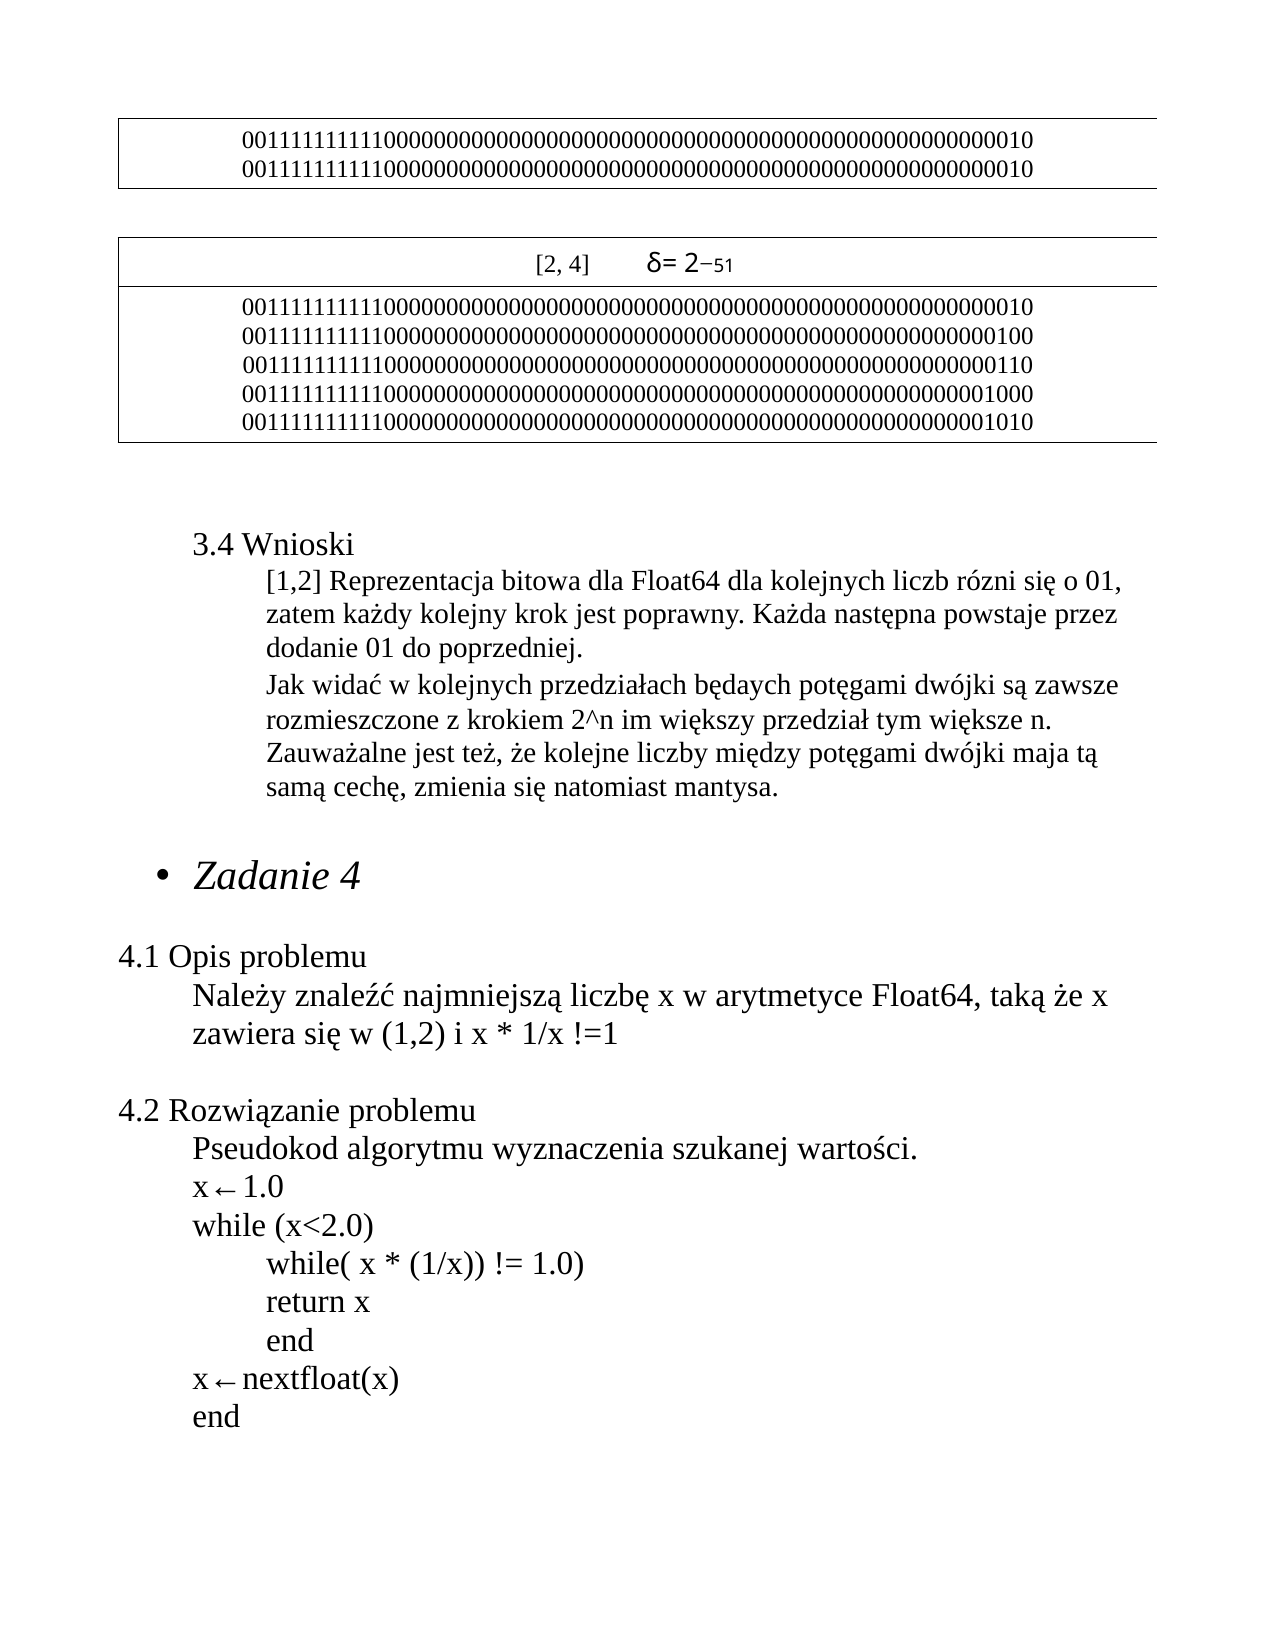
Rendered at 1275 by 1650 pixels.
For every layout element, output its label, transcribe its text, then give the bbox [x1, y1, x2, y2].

text [1,2] Reprezentacja bitowa dla Float64 dla kolejnych liczb rózni się o 01, zatem każdy kolejny krok jest poprawny. Każda następna powstaje przez dodanie 01 do poprzedniej. [118, 563, 1157, 663]
text x←1.0 [118, 1167, 1157, 1205]
text x←nextfloat(x) [118, 1358, 1157, 1397]
table_header [2, 4] δ= 2−51 [119, 238, 1157, 286]
text Należy znaleźć najmniejszą liczbę x w arytmetyce Float64, taką że x zawiera się w (1,2) i x * 1/x !=1 [118, 975, 1157, 1052]
text while( x * (1/x)) != 1.0) [118, 1243, 1157, 1282]
text while (x<2.0) [118, 1205, 1157, 1243]
text return x [118, 1282, 1157, 1320]
text end [118, 1397, 1157, 1435]
text Pseudokod algorytmu wyznaczenia szukanej wartości. [118, 1128, 1157, 1167]
table_cell 0011111111110000000000000000000000000000000000000000000000000010 0011111111110000000000000000000000000000000000000000000000000010 [119, 119, 1157, 188]
table_cell 0011111111110000000000000000000000000000000000000000000000000010 0011111111110000000000000000000000000000000000000000000000000100 0011111111110000000000000000000000000000000000000000000000000110 0011111111110000000000000000000000000000000000000000000000001000 0011111111110000000000000000000000000000000000000000000000001010 [119, 287, 1157, 442]
text end [118, 1320, 1157, 1358]
text 3.4 Wnioski [118, 524, 1157, 563]
text 4.1 Opis problemu [118, 937, 1157, 975]
list Zadanie 4 [156, 850, 1157, 898]
text Jak widać w kolejnych przedziałach będaych potęgami dwójki są zawsze rozmieszczone z krokiem 2^n im większy przedział tym większe n. Zauważalne jest też, że kolejne liczby między potęgami dwójki maja tą samą cechę, zmienia się natomiast mantysa. [118, 663, 1157, 802]
text 4.2 Rozwiązanie problemu [118, 1090, 1157, 1128]
